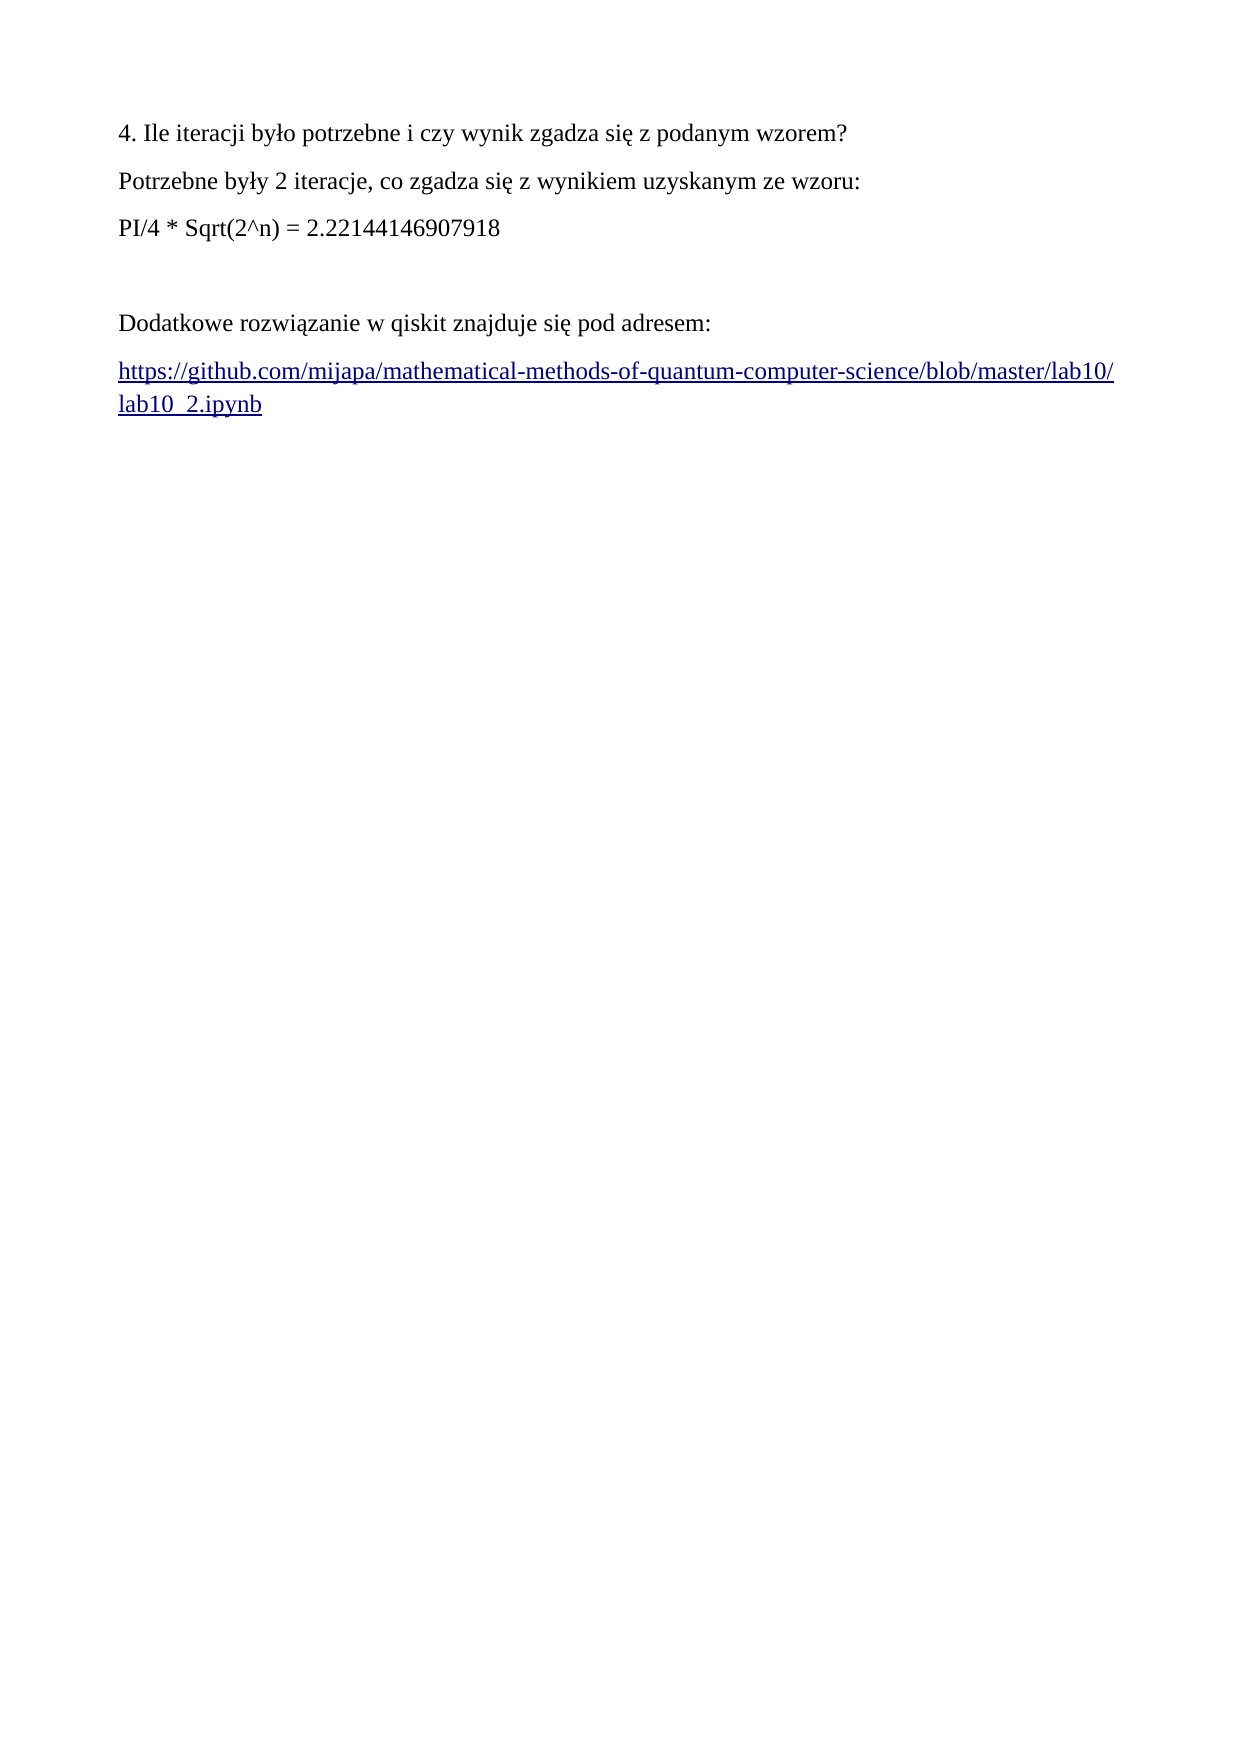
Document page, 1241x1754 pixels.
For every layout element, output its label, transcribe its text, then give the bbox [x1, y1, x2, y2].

text Dodatkowe rozwiązanie w qiskit znajduje się pod adresem: [118, 308, 1122, 337]
text https://github.com/mijapa/mathematical-methods-of-quantum-computer-science/blob/master/lab10/lab10_2.ipynb [118, 356, 1122, 418]
text Potrzebne były 2 iteracje, co zgadza się z wynikiem uzyskanym ze wzoru: [118, 166, 1122, 194]
text PI/4 * Sqrt(2^n) = 2.22144146907918 [118, 213, 1122, 242]
text 4. Ile iteracji było potrzebne i czy wynik zgadza się z podanym wzorem? [118, 118, 1122, 147]
